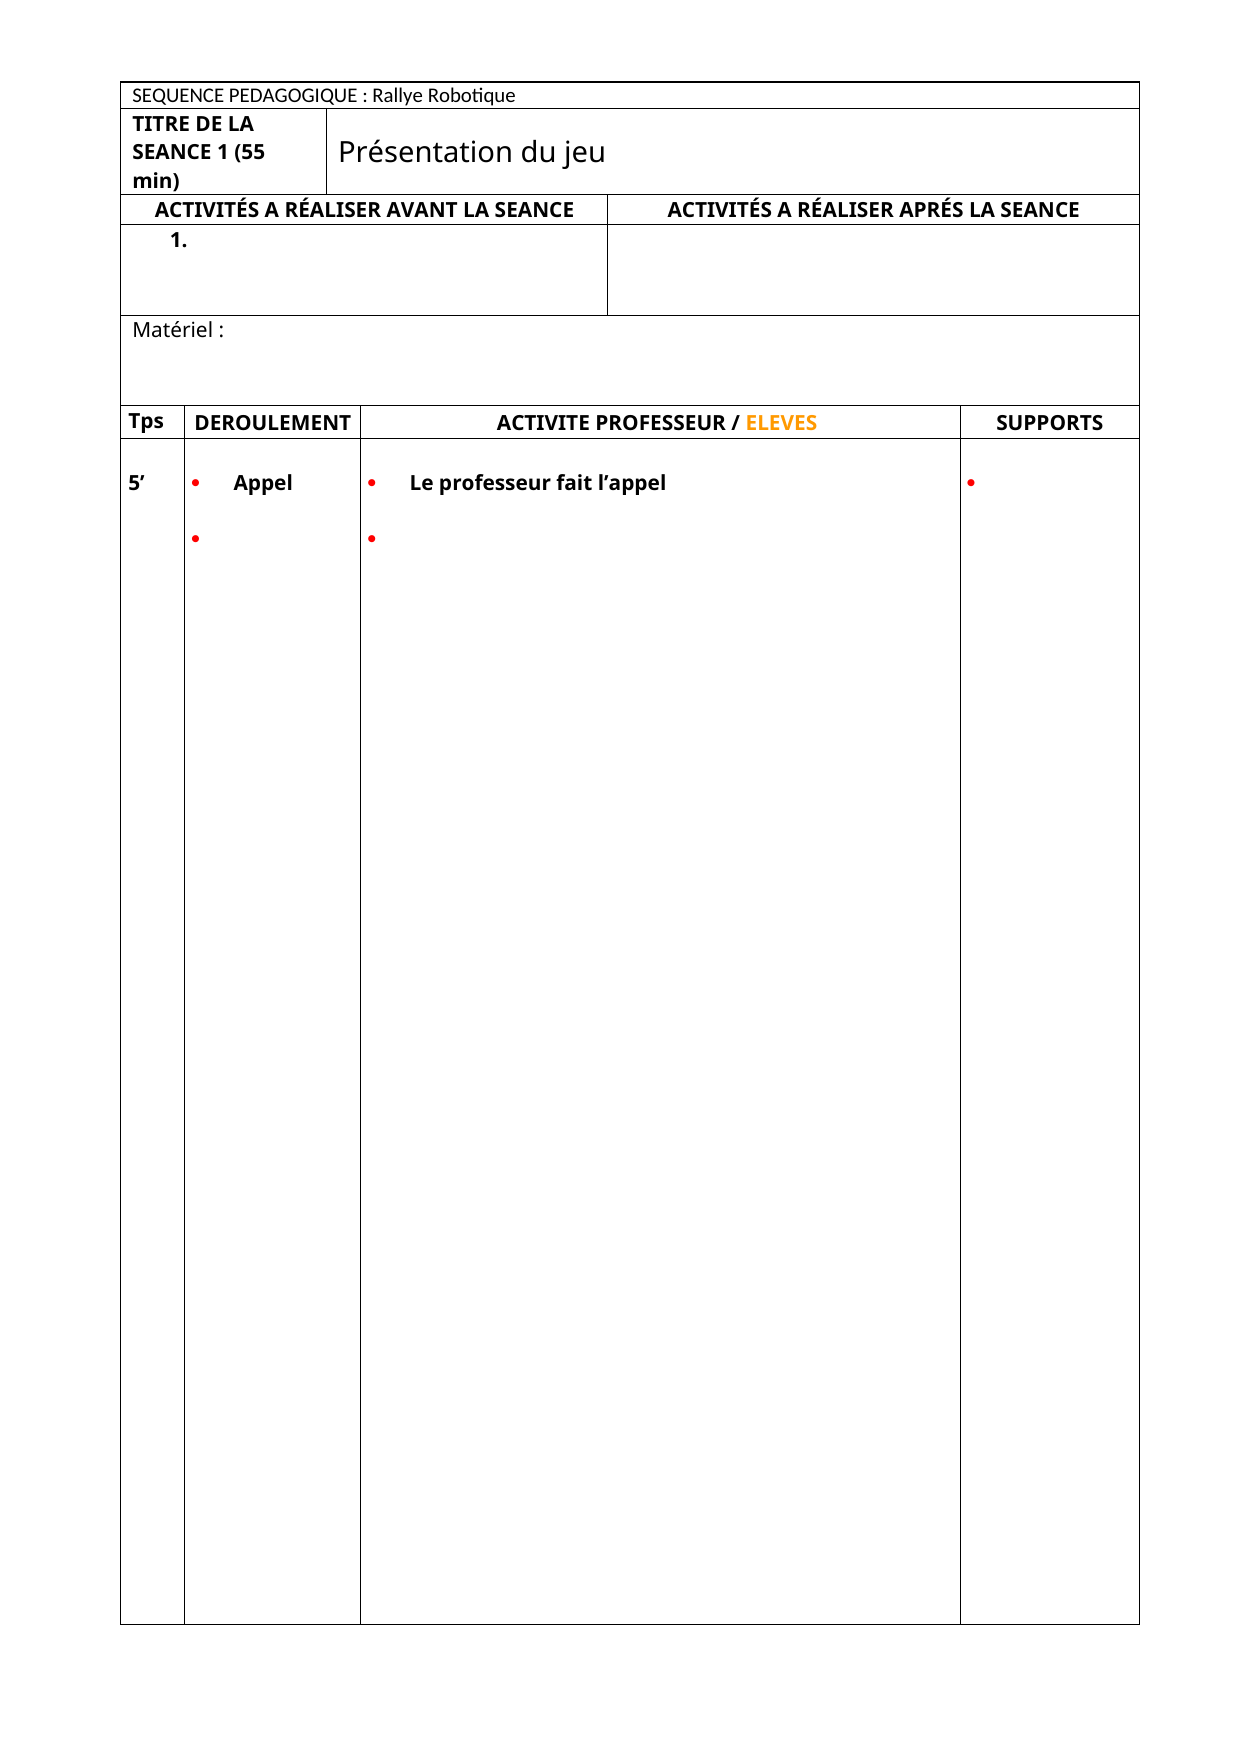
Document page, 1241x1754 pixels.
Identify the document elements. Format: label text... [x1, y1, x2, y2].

table_cell SUPPORTS [961, 406, 1139, 438]
table_cell Présentation du jeu [327, 109, 1139, 194]
table_cell Appel [185, 439, 360, 1624]
table_cell 5’ [121, 439, 184, 1624]
table_cell Le professeur fait l’appel [361, 439, 960, 1624]
table_cell [121, 225, 607, 314]
table_cell ACTIVITE PROFESSEUR / ELEVES [361, 406, 960, 438]
table_cell TITRE DE LA SEANCE 1 (55 min) [121, 109, 326, 194]
table_cell [608, 225, 1139, 314]
table_cell DEROULEMENT [185, 406, 360, 438]
table_cell ACTIVITÉS A RÉALISER AVANT LA SEANCE [121, 195, 607, 224]
table_cell Matériel : [121, 316, 1139, 405]
table_cell [961, 439, 1139, 1624]
table_cell Tps [121, 406, 184, 438]
table_header SEQUENCE PEDAGOGIQUE : Rallye Robotique [121, 83, 1139, 108]
table_cell ACTIVITÉS A RÉALISER APRÉS LA SEANCE [608, 195, 1139, 224]
